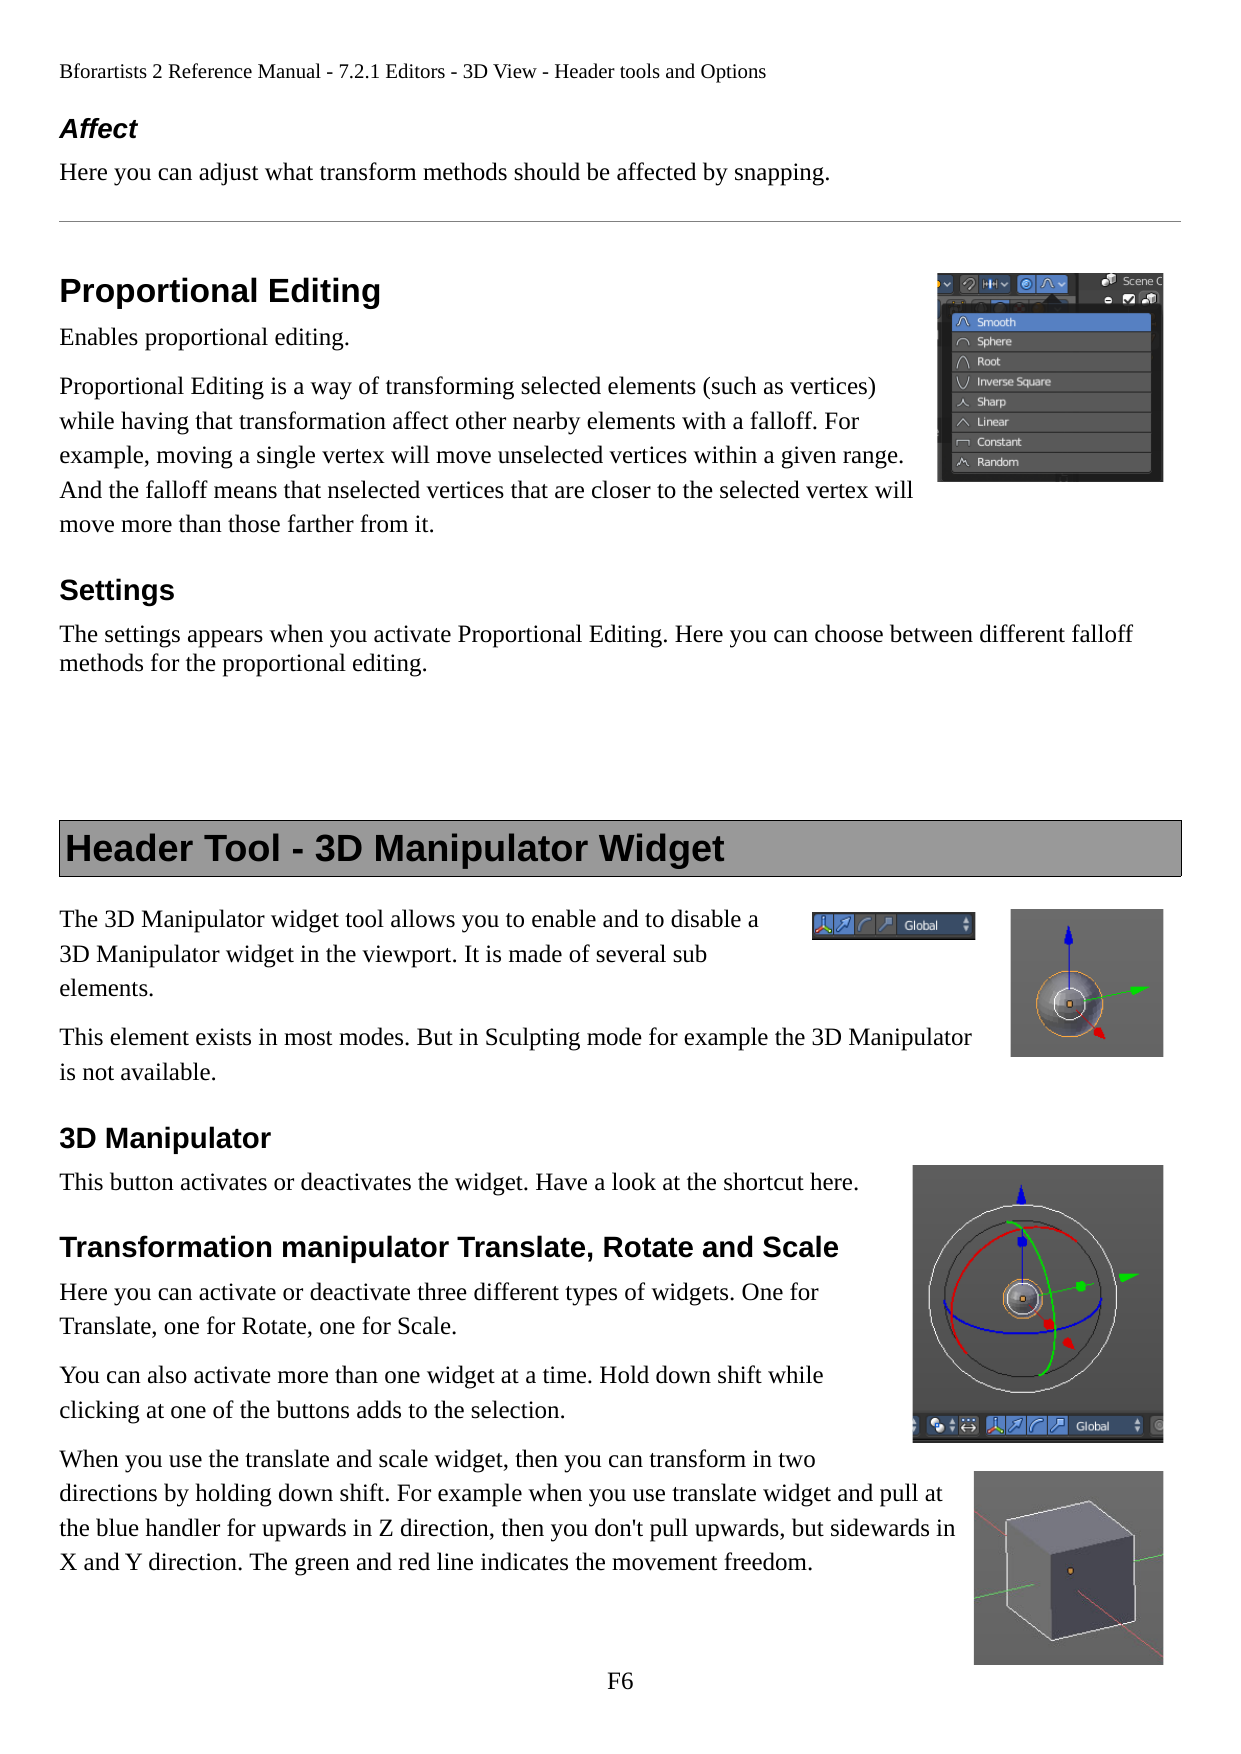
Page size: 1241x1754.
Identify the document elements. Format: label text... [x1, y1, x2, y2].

table_header Header Tool - 3D Manipulator Widget [60, 821, 1181, 876]
subtitle Proportional Editing [59, 271, 1181, 310]
text Enables proportional editing. [59, 322, 937, 351]
picture [1010, 909, 1164, 1057]
text The 3D Manipulator widget tool allows you to enable and to disable a 3D Manipulator widget in the viewport. It is made of several sub elements. [59, 904, 1181, 1002]
picture [912, 1165, 1164, 1443]
subtitle Affect [59, 113, 1181, 144]
text Here you can activate or deactivate three different types of widgets. One for Translate, one for Rotate, one for Scale. [59, 1277, 912, 1340]
text This element exists in most modes. But in Sculpting mode for example the 3D Manipulator is not available. [59, 1022, 1181, 1086]
text Here you can adjust what transform methods should be affected by snapping. [59, 157, 1181, 186]
text You can also activate more than one widget at a time. Hold down shift while clicking at one of the buttons adds to the selection. [59, 1360, 912, 1423]
text This button activates or deactivates the widget. Have a look at the shortcut here. [59, 1167, 912, 1196]
subtitle 3D Manipulator [59, 1121, 1181, 1154]
subtitle Settings [59, 573, 1181, 607]
subtitle Transformation manipulator Translate, Rotate and Scale [59, 1230, 912, 1264]
text The settings appears when you activate Proportional Editing. Here you can choose between different falloff methods for the proportional editing. [59, 619, 1181, 677]
picture [937, 273, 1164, 482]
picture [812, 912, 976, 940]
text When you use the translate and scale widget, then you can transform in two directions by holding down shift. For example when you use translate widget and pull at the blue handler for upwards in Z direction, then you don't pull upwards, but sidewards in X and Y direction. The green and red line indicates the movement freedom. [59, 1444, 1181, 1576]
text Proportional Editing is a way of transforming selected elements (such as vertices) while having that transformation affect other nearby elements with a falloff. For example, moving a single vertex will move unselected vertices within a given range. And the falloff means that nselected vertices that are closer to the selected vertex will move more than those farther from it. [59, 371, 1181, 538]
picture [973, 1471, 1164, 1665]
